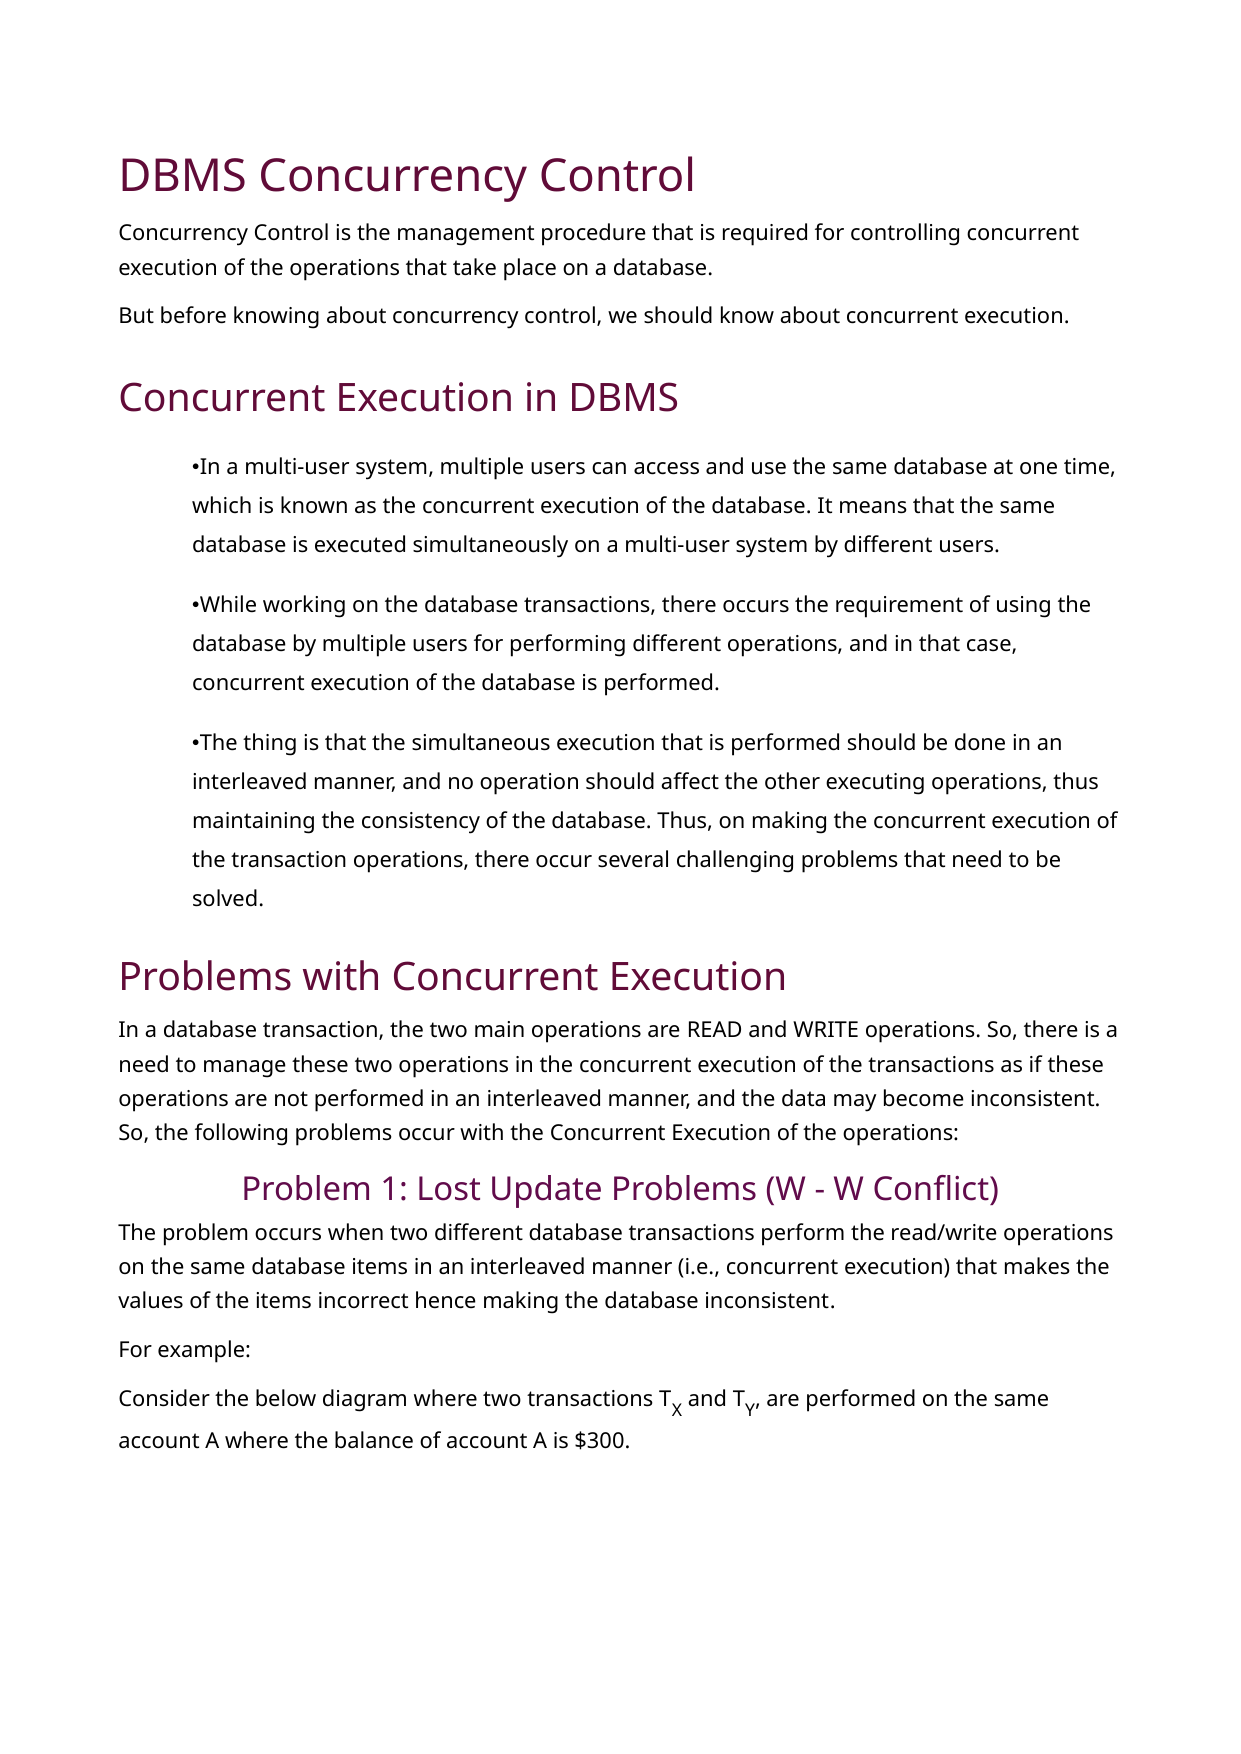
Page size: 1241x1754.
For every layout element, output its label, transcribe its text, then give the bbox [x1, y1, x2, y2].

text In a database transaction, the two main operations are READ and WRITE operations. So, there is a need to manage these two operations in the concurrent execution of the transactions as if these operations are not performed in an interleaved manner, and the data may become inconsistent. So, the following problems occur with the Concurrent Execution of the operations: [118, 1014, 1122, 1147]
text For example: [118, 1334, 1122, 1364]
list The thing is that the simultaneous execution that is performed should be done in an interleaved manner, and no operation should affect the other executing operations, thus maintaining the consistency of the database. Thus, on making the concurrent execution of the transaction operations, there occur several challenging problems that need to be solved. [118, 718, 1122, 913]
subtitle DBMS Concurrency Control [118, 143, 1122, 205]
subtitle Concurrent Execution in DBMS [118, 370, 1122, 423]
text The problem occurs when two different database transactions perform the read/write operations on the same database items in an interleaved manner (i.e., concurrent execution) that makes the values of the items incorrect hence making the database inconsistent. [118, 1217, 1122, 1315]
text But before knowing about concurrency control, we should know about concurrent execution. [118, 300, 1122, 330]
text Problem 1: Lost Update Problems (W - W Conflict) [118, 1166, 1122, 1210]
list While working on the database transactions, there occurs the requirement of using the database by multiple users for performing different operations, and in that case, concurrent execution of the database is performed. [118, 580, 1122, 697]
text Consider the below diagram where two transactions TX and TY, are performed on the same account A where the balance of account A is $300. [118, 1383, 1122, 1455]
list In a multi-user system, multiple users can access and use the same database at one time, which is known as the concurrent execution of the database. It means that the same database is executed simultaneously on a multi-user system by different users. [118, 442, 1122, 559]
text Concurrency Control is the management procedure that is required for controlling concurrent execution of the operations that take place on a database. [118, 217, 1122, 281]
subtitle Problems with Concurrent Execution [118, 949, 1122, 1002]
